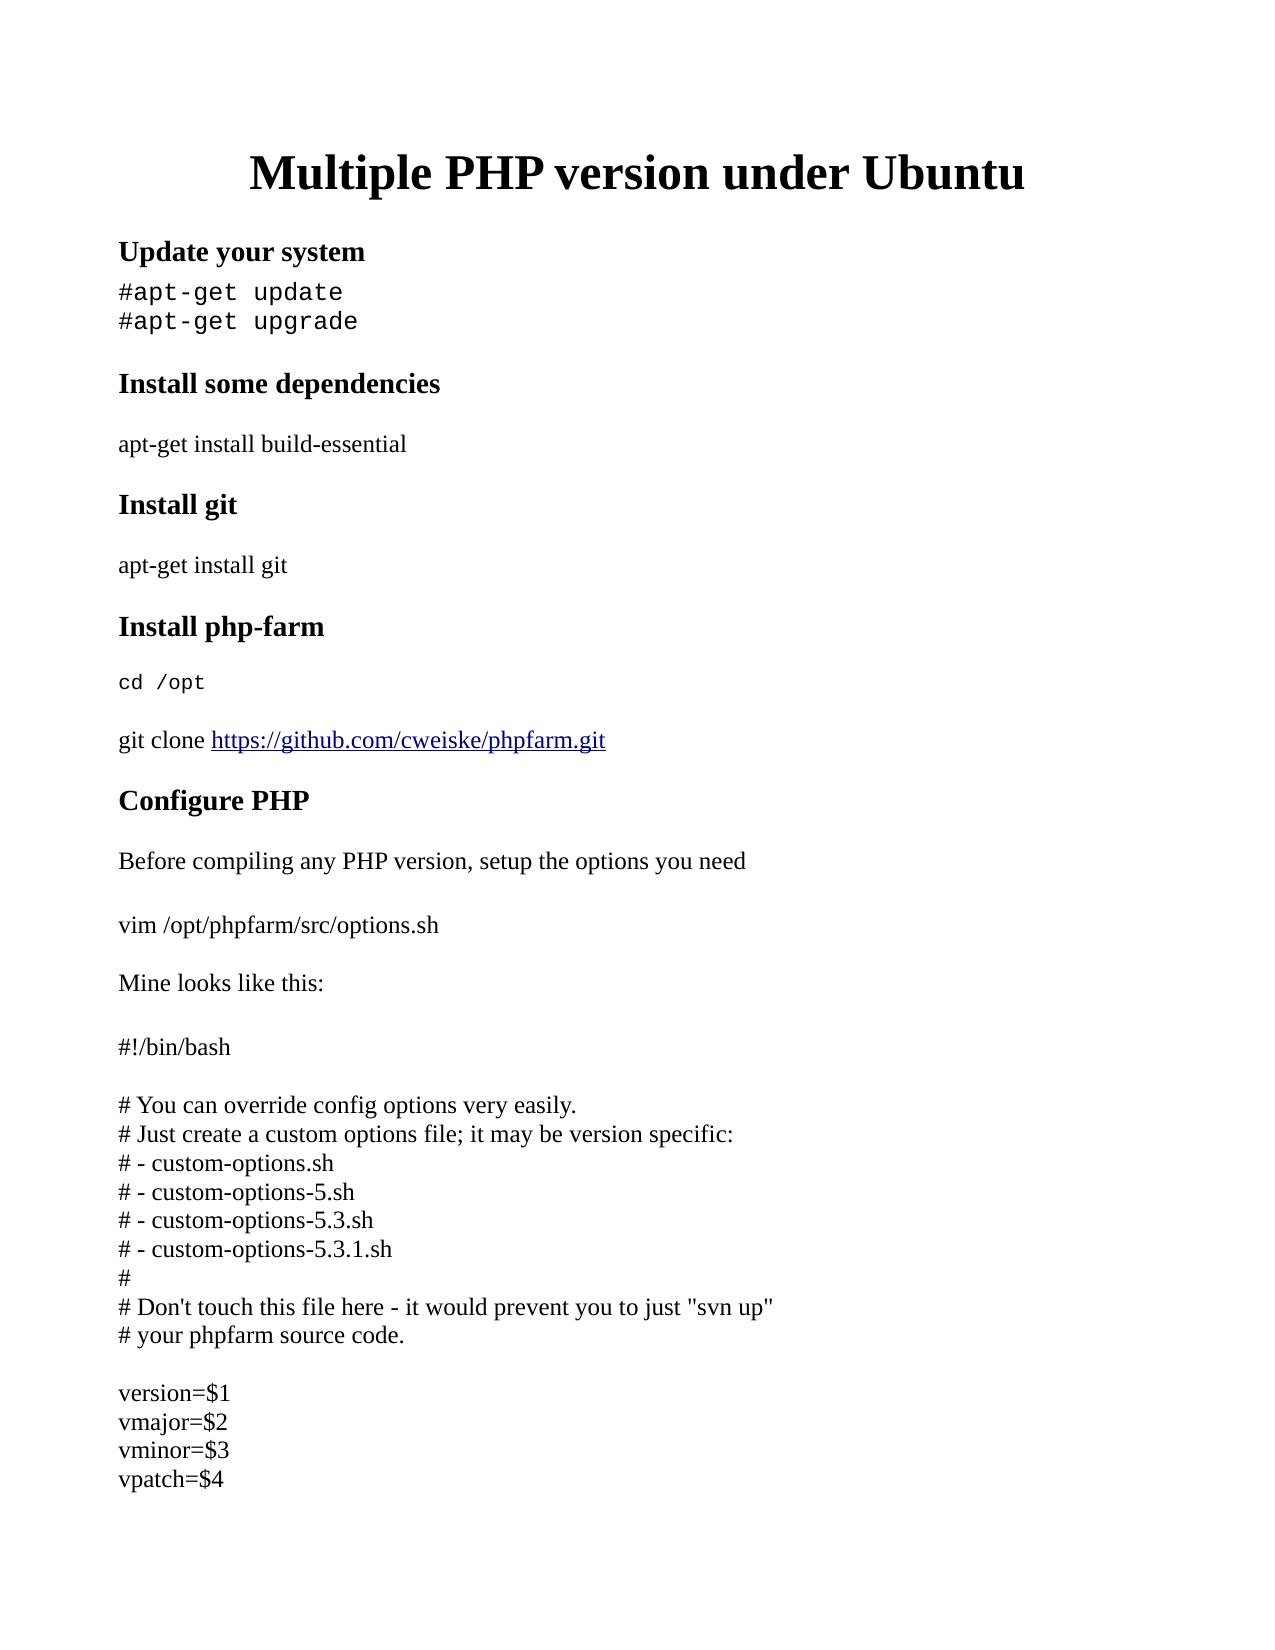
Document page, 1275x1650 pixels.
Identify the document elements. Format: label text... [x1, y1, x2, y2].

text Before compiling any PHP version, setup the options you need [118, 846, 1157, 875]
text apt-get install build-essential [118, 429, 1157, 458]
text Mine looks like this: [118, 968, 1157, 997]
text #apt-get update [118, 280, 1157, 308]
text #!/bin/bash [118, 1032, 1157, 1061]
text #apt-get upgrade [118, 308, 1157, 337]
text # Just create a custom options file; it may be version specific: [118, 1119, 1157, 1148]
text vmajor=$2 [118, 1407, 1157, 1435]
subtitle Configure PHP [118, 783, 1157, 817]
text cd /opt [118, 672, 1157, 695]
text version=$1 [118, 1378, 1157, 1407]
text vim /opt/phpfarm/src/options.sh [118, 910, 1157, 939]
subtitle Install php-farm [118, 609, 1157, 642]
subtitle Install git [118, 487, 1157, 521]
text # - custom-options-5.3.sh [118, 1205, 1157, 1234]
text # [118, 1263, 1157, 1292]
text # your phpfarm source code. [118, 1320, 1157, 1349]
text apt-get install git [118, 550, 1157, 579]
text # Don't touch this file here - it would prevent you to just "svn up" [118, 1292, 1157, 1320]
subtitle Install some dependencies [118, 366, 1157, 400]
text git clone https://github.com/cweiske/phpfarm.git [118, 725, 1157, 753]
text # - custom-options-5.sh [118, 1177, 1157, 1205]
subtitle Multiple PHP version under Ubuntu [118, 143, 1157, 201]
text vpatch=$4 [118, 1464, 1157, 1493]
text vminor=$3 [118, 1435, 1157, 1464]
subtitle Update your system [118, 234, 1157, 267]
text # - custom-options.sh [118, 1148, 1157, 1177]
text # - custom-options-5.3.1.sh [118, 1234, 1157, 1263]
text # You can override config options very easily. [118, 1090, 1157, 1119]
